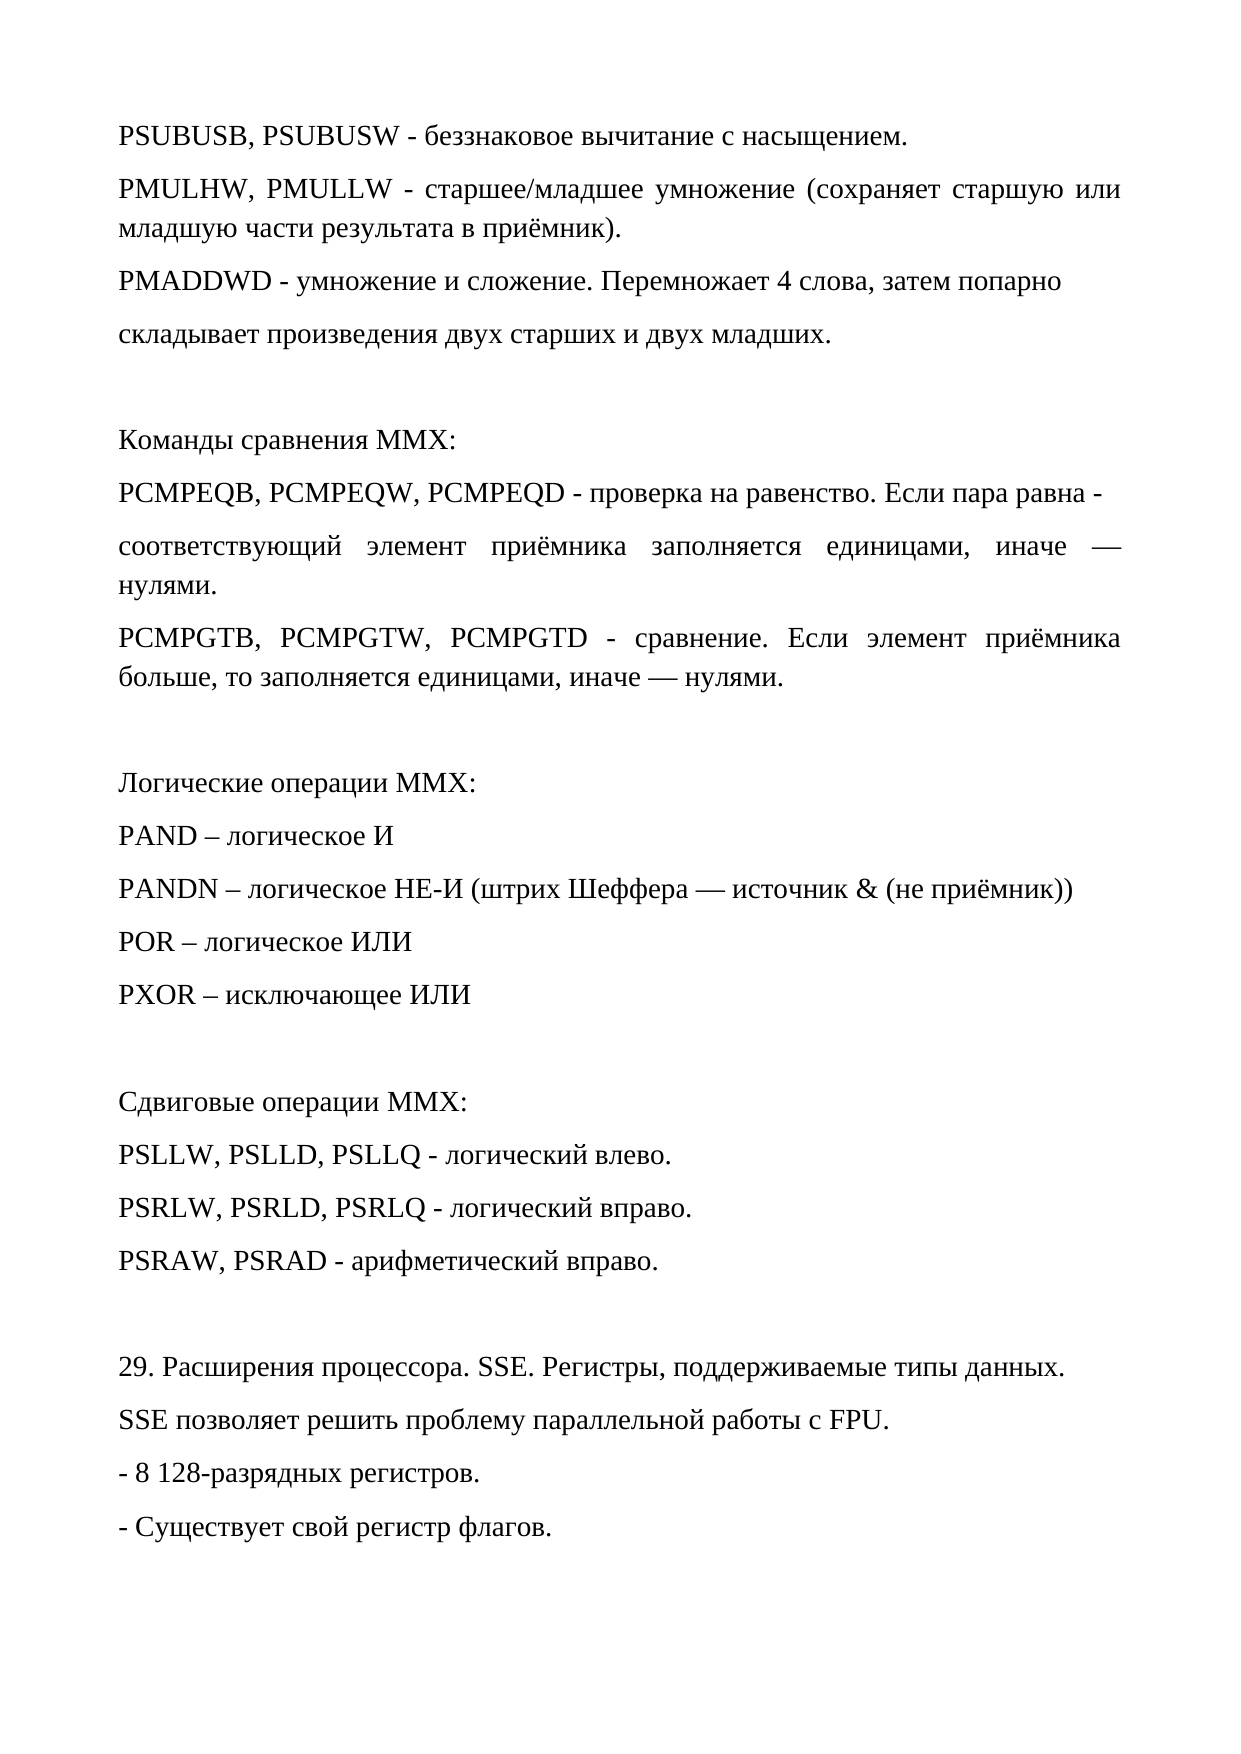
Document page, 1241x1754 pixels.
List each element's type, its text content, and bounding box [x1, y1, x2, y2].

text PMULHW, PMULLW - старшее/младшее умножение (сохраняет старшую или младшую части результата в приёмник). [118, 171, 1122, 243]
text PSUBUSB, PSUBUSW - беззнаковое вычитание с насыщением. [118, 118, 1122, 152]
text SSE позволяет решить проблему параллельной работы с FPU. [118, 1402, 1122, 1436]
text Сдвиговые операции MMX: [118, 1084, 1122, 1117]
text PANDN – логическое НЕ-И (штрих Шеффера — источник & (не приёмник)) [118, 871, 1122, 905]
text PCMPGTB, PCMPGTW, PCMPGTD - сравнение. Если элемент приёмника больше, то заполняется единицами, иначе — нулями. [118, 620, 1122, 692]
text PAND – логическое И [118, 818, 1122, 852]
text складывает произведения двух старших и двух младших. [118, 316, 1122, 349]
text PSRLW, PSRLD, PSRLQ - логический вправо. [118, 1190, 1122, 1223]
text 29. Расширения процессора. SSE. Регистры, поддерживаемые типы данных. [118, 1349, 1122, 1383]
text - 8 128-разрядных регистров. [118, 1456, 1122, 1489]
text POR – логическое ИЛИ [118, 924, 1122, 958]
text PXOR – исключающее ИЛИ [118, 977, 1122, 1011]
text PMADDWD - умножение и сложение. Перемножает 4 слова, затем попарно [118, 263, 1122, 296]
text - Существует свой регистр флагов. [118, 1509, 1122, 1542]
text Команды сравнения MMX: [118, 422, 1122, 456]
text PCMPEQB, PCMPEQW, PCMPEQD - проверка на равенство. Если пара равна - [118, 475, 1122, 509]
text соответствующий элемент приёмника заполняется единицами, иначе — нулями. [118, 528, 1122, 601]
text PSRAW, PSRAD - арифметический вправо. [118, 1243, 1122, 1277]
text Логические операции MMX: [118, 765, 1122, 798]
text PSLLW, PSLLD, PSLLQ - логический влево. [118, 1137, 1122, 1170]
